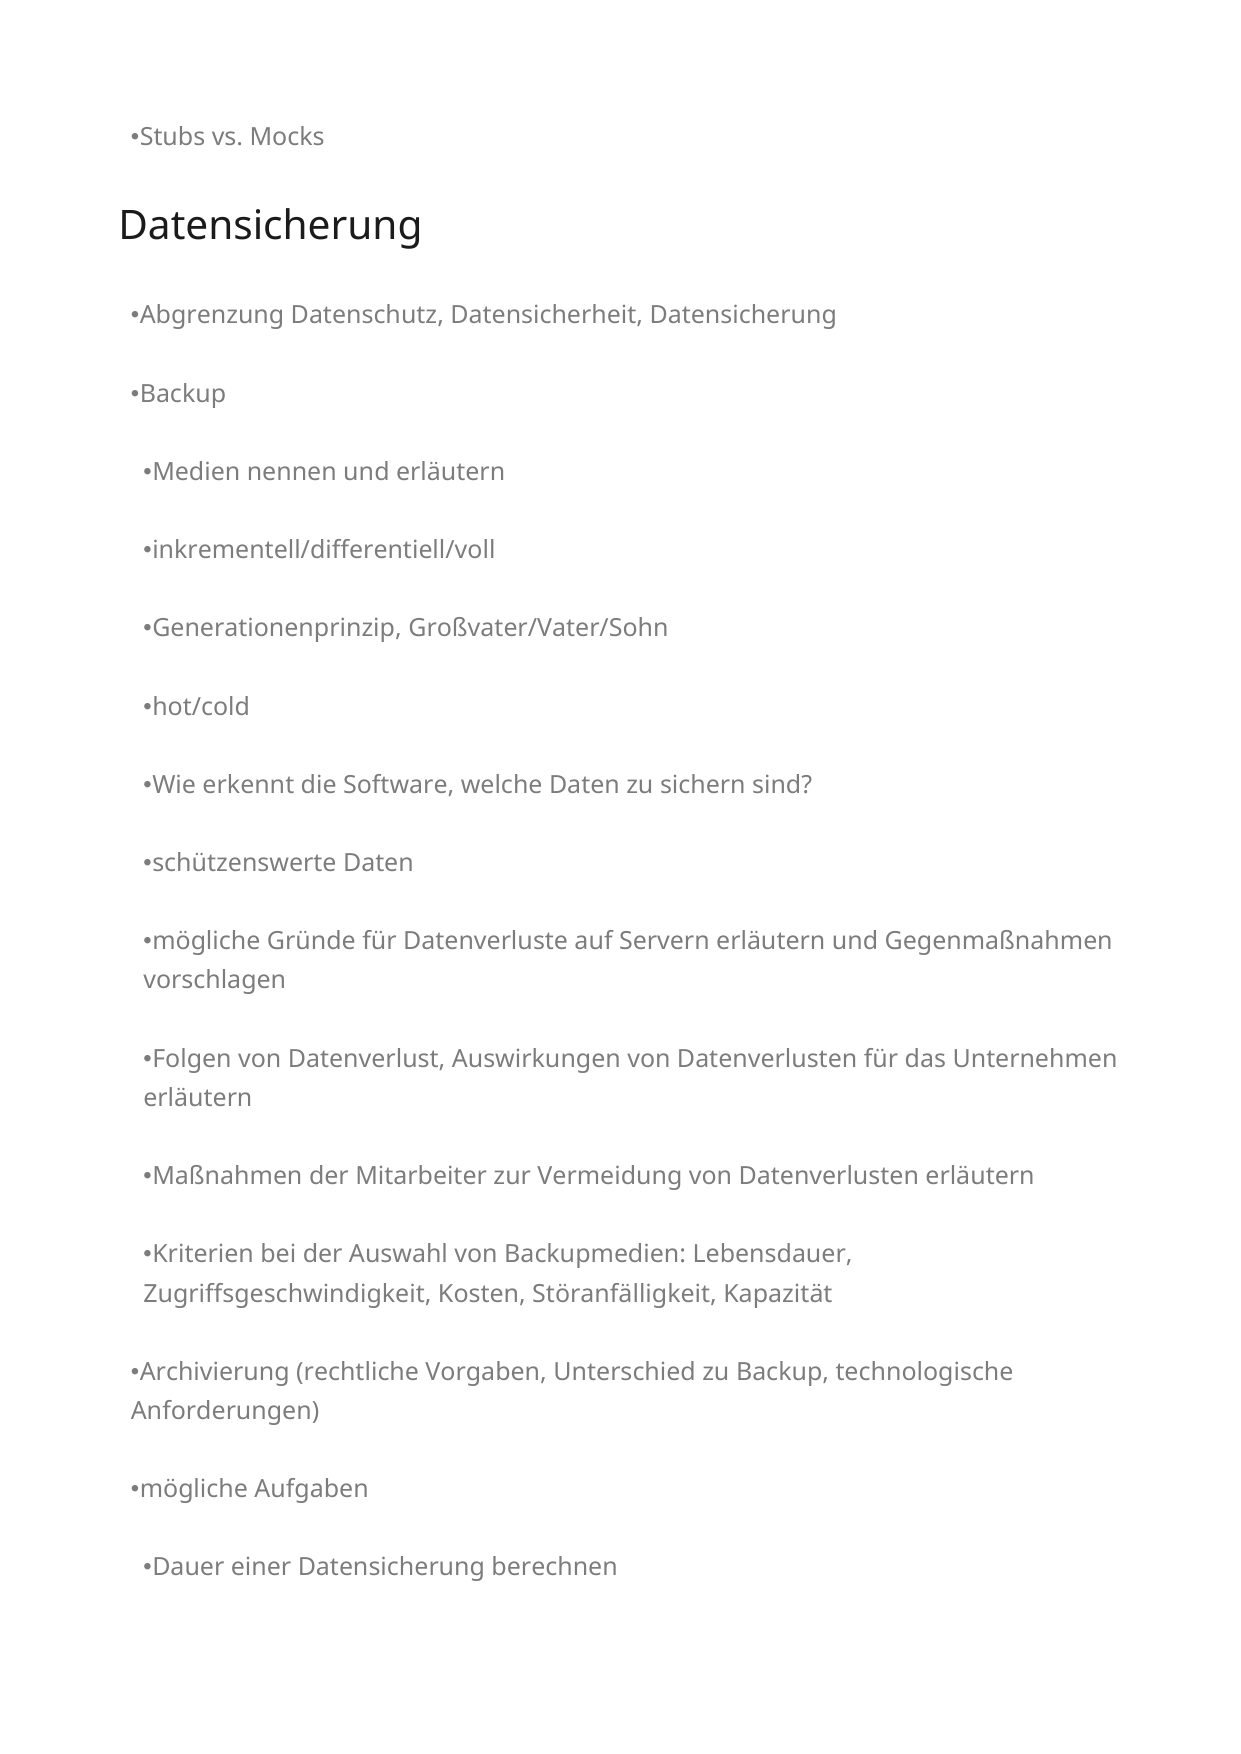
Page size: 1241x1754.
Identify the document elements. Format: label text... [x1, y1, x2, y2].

list hot/cold [118, 688, 1122, 722]
list Maßnahmen der Mitarbeiter zur Vermeidung von Datenverlusten erläutern [118, 1158, 1122, 1192]
list Archivierung (rechtliche Vorgaben, Unterschied zu Backup, technologische Anforderungen) [118, 1353, 1122, 1427]
list Stubs vs. Mocks [118, 118, 1122, 152]
list schützenswerte Daten [118, 845, 1122, 879]
list Backup [118, 375, 1122, 409]
list Generationenprinzip, Großvater/Vater/Sohn [118, 610, 1122, 644]
list Abgrenzung Datenschutz, Datensicherheit, Datensicherung [118, 297, 1122, 331]
subtitle Datensicherung [118, 196, 1122, 252]
list Wie erkennt die Software, welche Daten zu sichern sind? [118, 767, 1122, 801]
list mögliche Aufgaben [118, 1471, 1122, 1505]
list Kriterien bei der Auswahl von Backupmedien: Lebensdauer, Zugriffsgeschwindigkeit, Kosten, Störanfälligkeit, Kapazität [118, 1236, 1122, 1309]
list Dauer einer Datensicherung berechnen [118, 1549, 1122, 1583]
list mögliche Gründe für Datenverluste auf Servern erläutern und Gegenmaßnahmen vorschlagen [118, 923, 1122, 996]
list inkrementell/differentiell/voll [118, 532, 1122, 566]
list Folgen von Datenverlust, Auswirkungen von Datenverlusten für das Unternehmen erläutern [118, 1040, 1122, 1114]
list Medien nennen und erläutern [118, 454, 1122, 488]
